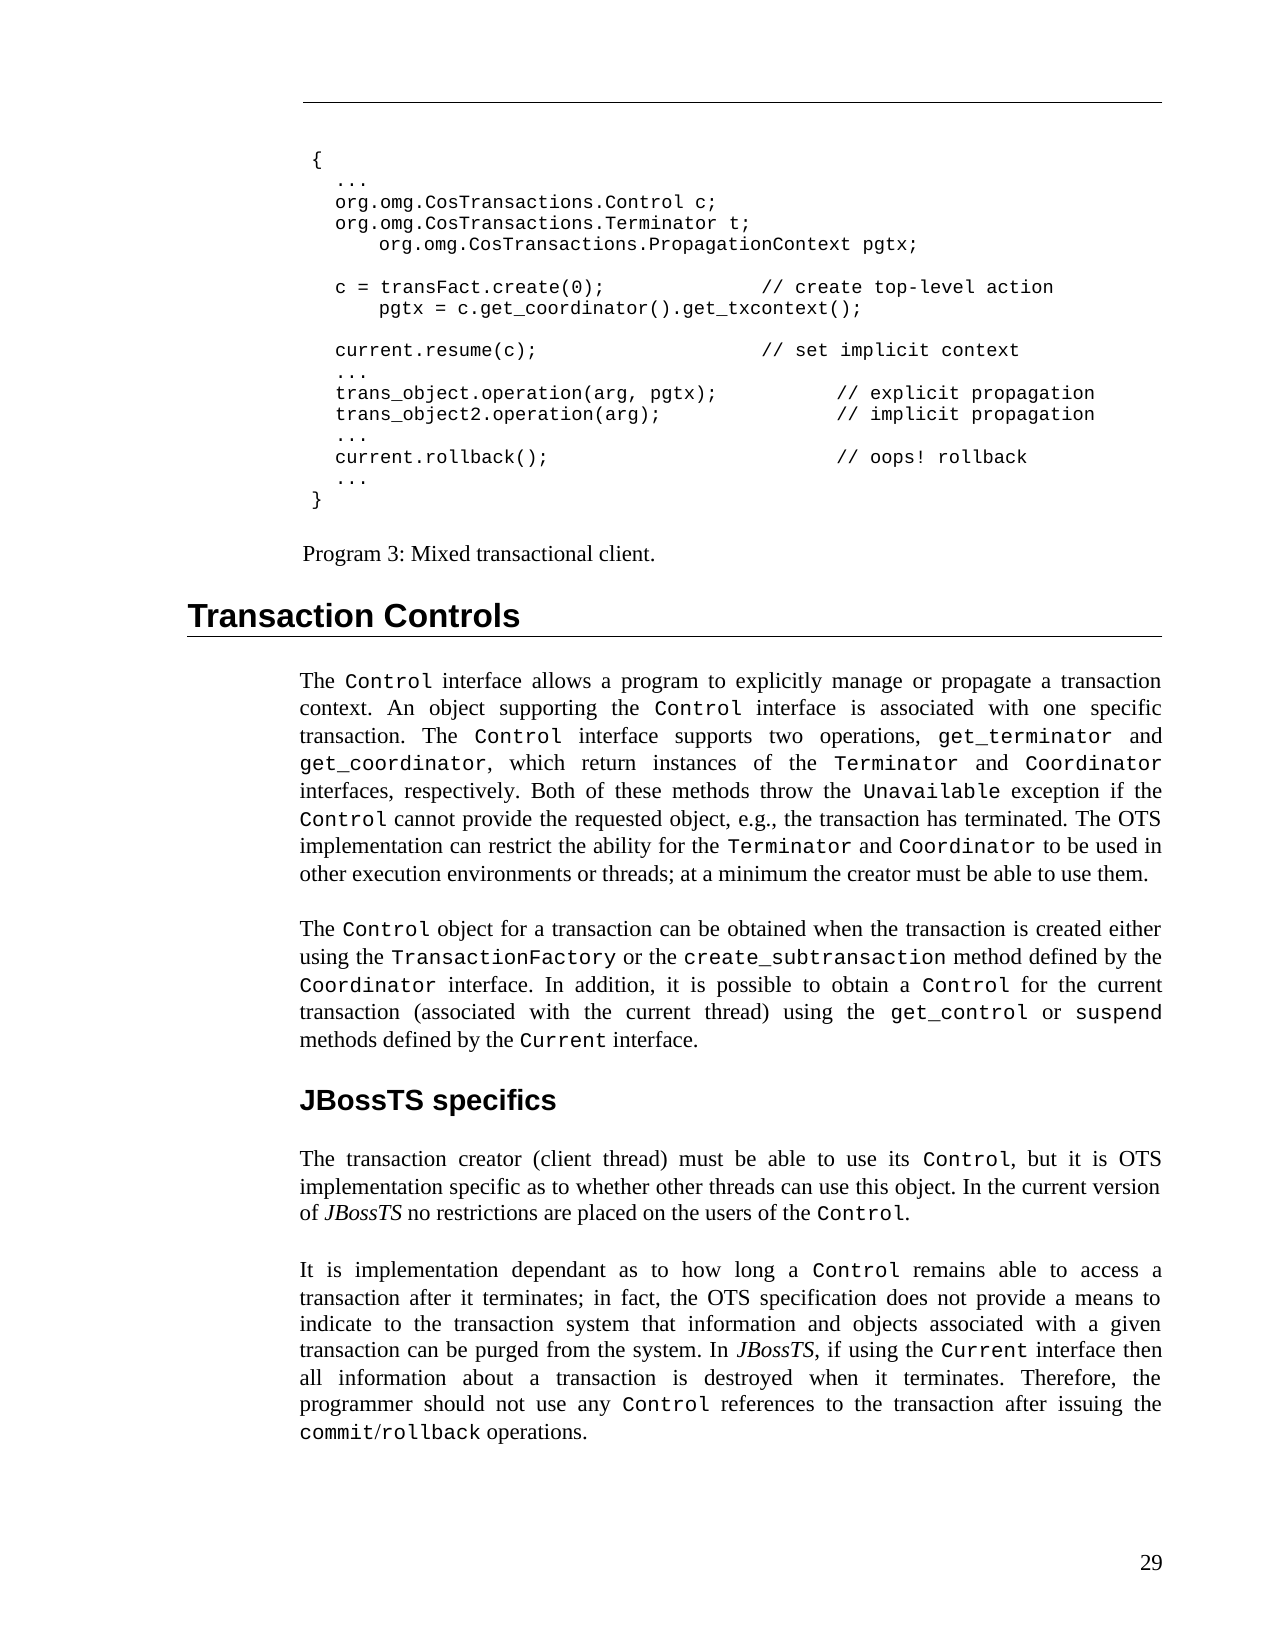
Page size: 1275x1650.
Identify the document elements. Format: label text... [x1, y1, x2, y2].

text It is implementation dependant as to how long a Control remains able to access a transaction after it terminates; in fact, the OTS specification does not provide a means to indicate to the transaction system that information and objects associated with a given transaction can be purged from the system. In JBossTS, if using the Current interface then all information about a transaction is destroyed when it terminates. Therefore, the programmer should not use any Control references to the transaction after issuing the commit/rollback operations. [299, 1256, 1162, 1446]
text The Control interface allows a program to explicitly manage or propagate a transaction context. An object supporting the Control interface is associated with one specific transaction. The Control interface supports two operations, get_terminator and get_coordinator, which return instances of the Terminator and Coordinator interfaces, respectively. Both of these methods throw the Unavailable exception if the Control cannot provide the requested object, e.g., the transaction has terminated. The OTS implementation can restrict the ability for the Terminator and Coordinator to be used in other execution environments or threads; at a minimum the creator must be able to use them. [299, 667, 1162, 886]
text The Control object for a transaction can be obtained when the transaction is created either using the TransactionFactory or the create_subtransaction method defined by the Coordinator interface. In addition, it is possible to obtain a Control for the current transaction (associated with the current thread) using the get_control or suspend methods defined by the Current interface. [299, 915, 1162, 1053]
subtitle JBossTS specifics [187, 1083, 1162, 1116]
text The transaction creator (client thread) must be able to use its Control, but it is OTS implementation specific as to whether other threads can use this object. In the current version of JBossTS no restrictions are placed on the users of the Control. [299, 1145, 1162, 1227]
text { ... org.omg.CosTransactions.Control c; org.omg.CosTransactions.Terminator t; org.omg.CosTransactions.PropagationContext pgtx; c = transFact.create(0); // create top-level action pgtx = c.get_coordinator().get_txcontext(); current.resume(c); // set implicit context ... trans_object.operation(arg, pgtx); // explicit propagation trans_object2.operation(arg); // implicit propagation ... current.rollback(); // oops! rollback ... } [311, 150, 1162, 511]
subtitle Transaction Controls [187, 596, 1162, 636]
text Program 3: Mixed transactional client. [302, 540, 1162, 567]
